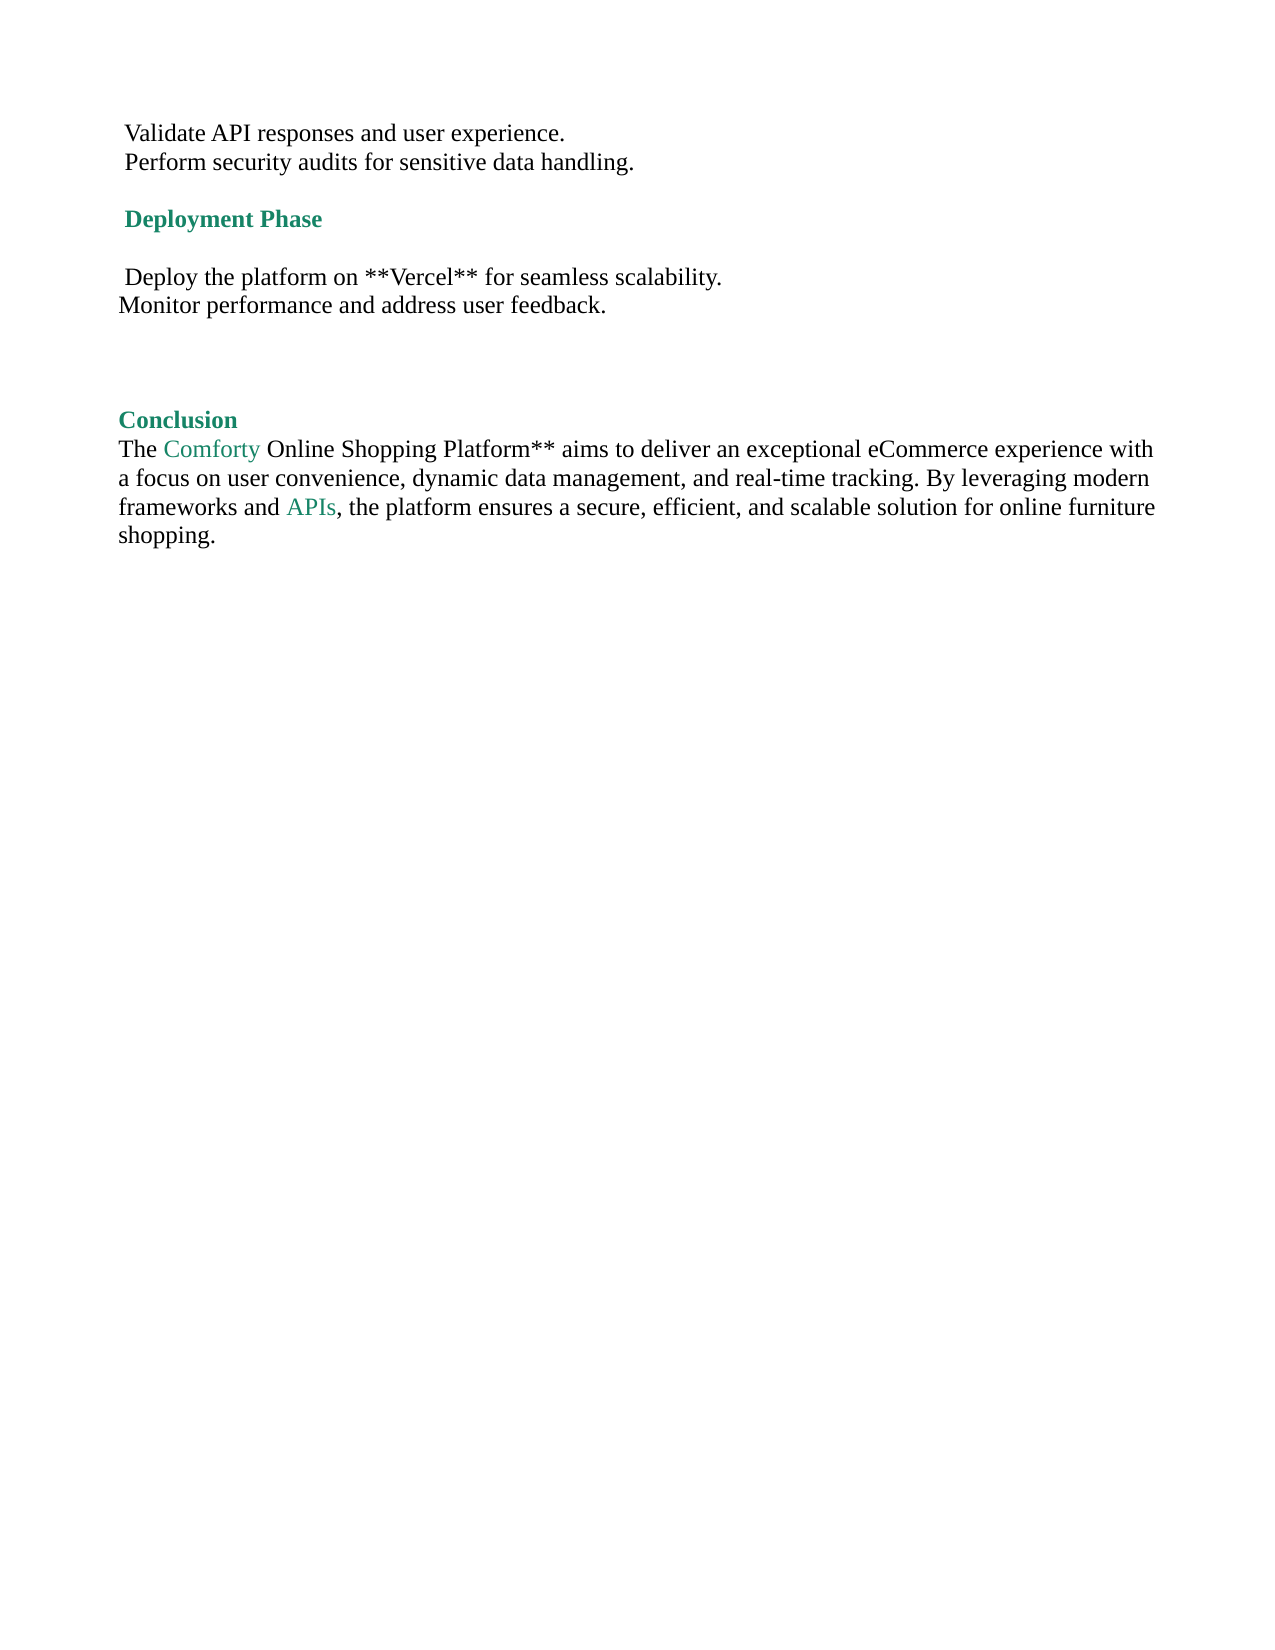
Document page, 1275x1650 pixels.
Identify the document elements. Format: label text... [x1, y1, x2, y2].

text Deploy the platform on **Vercel** for seamless scalability. [118, 262, 1157, 291]
text The Comforty Online Shopping Platform** aims to deliver an exceptional eCommerce experience with a focus on user convenience, dynamic data management, and real-time tracking. By leveraging modern frameworks and APIs, the platform ensures a secure, efficient, and scalable solution for online furniture shopping. [118, 434, 1157, 549]
text Validate API responses and user experience. [118, 118, 1157, 147]
text Deployment Phase [118, 204, 1157, 233]
text Perform security audits for sensitive data handling. [118, 147, 1157, 176]
text Conclusion [118, 406, 1157, 434]
text Monitor performance and address user feedback. [118, 291, 1157, 319]
